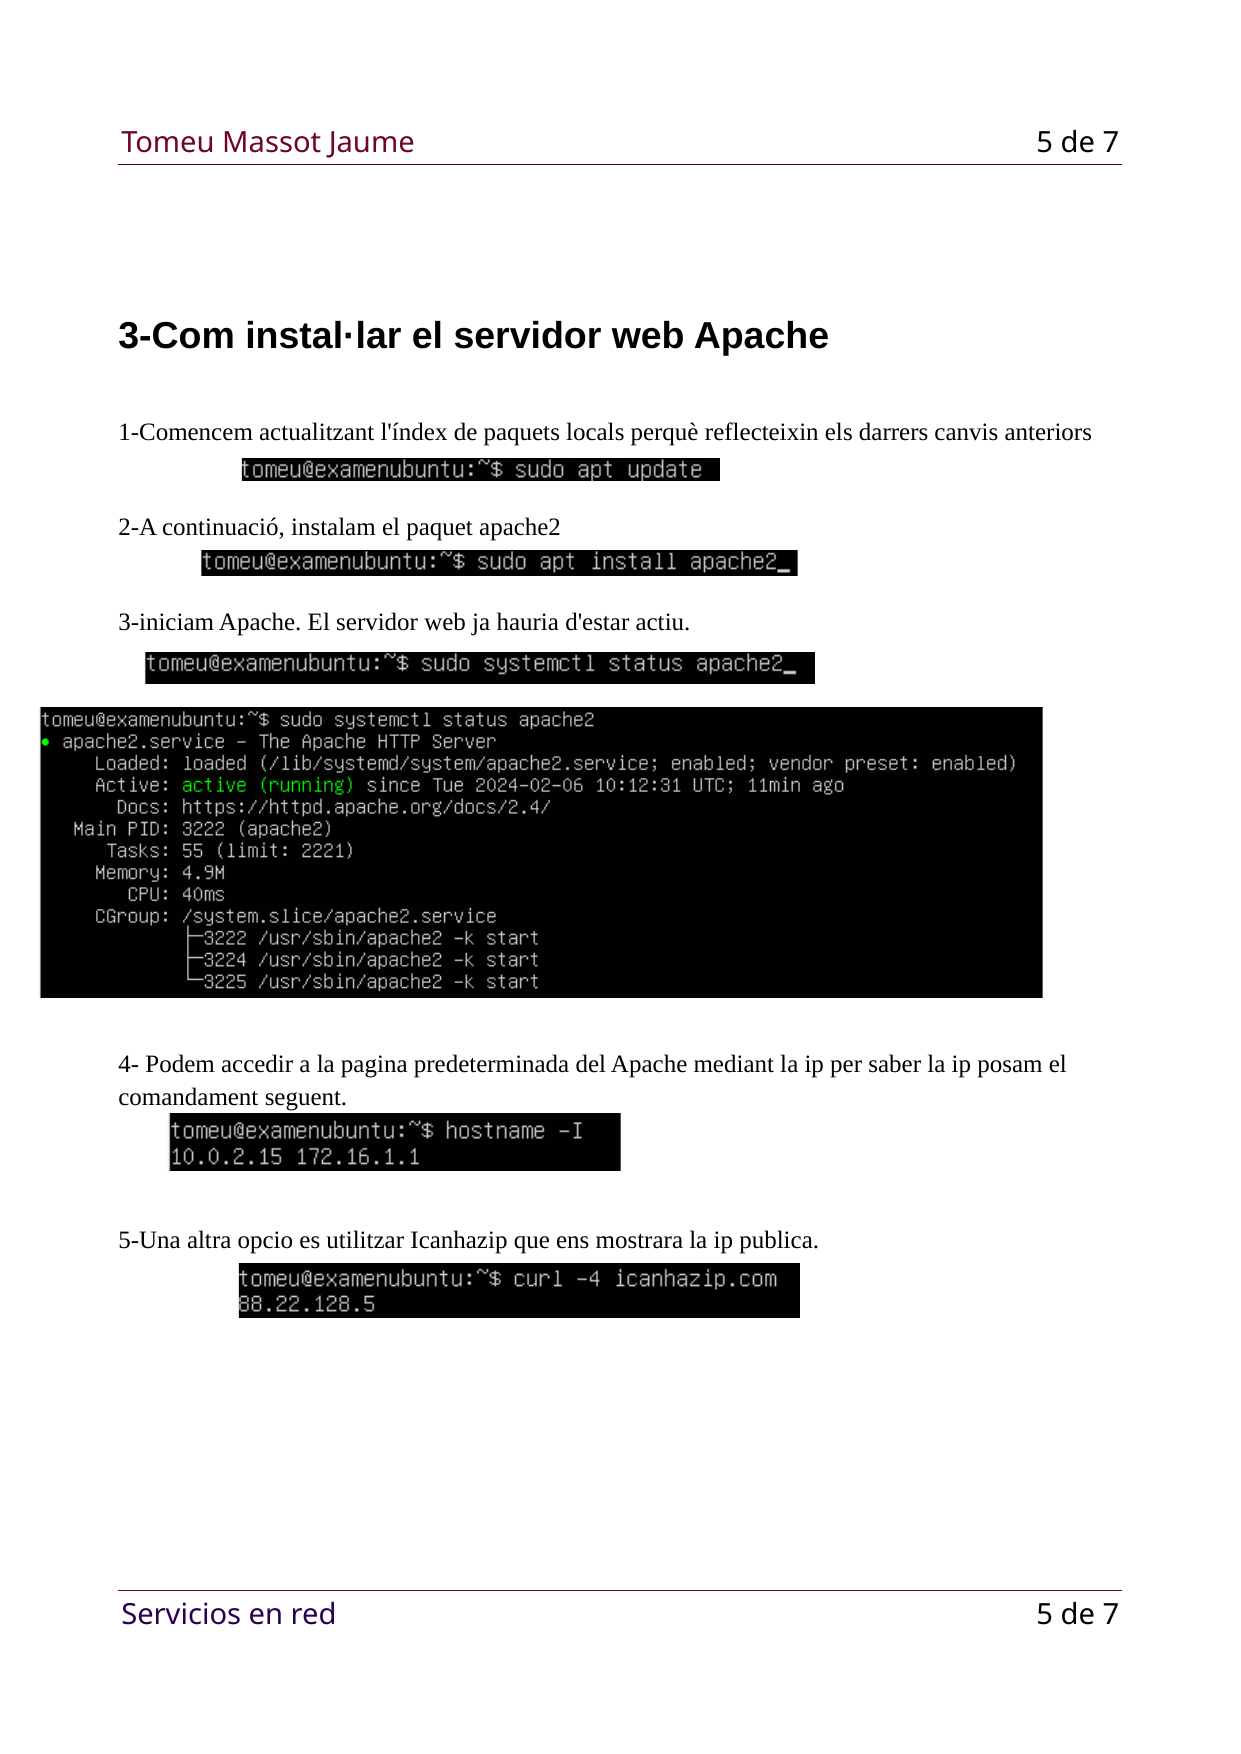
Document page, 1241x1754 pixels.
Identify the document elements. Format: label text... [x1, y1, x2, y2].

text 5-Una altra opcio es utilitzar Icanhazip que ens mostrara la ip publica. [118, 1225, 1122, 1254]
picture [241, 458, 720, 481]
picture [144, 652, 815, 684]
picture [38, 707, 1043, 998]
picture [238, 1263, 800, 1318]
subtitle 3-Com instal·lar el servidor web Apache [118, 313, 1122, 357]
text 2-A continuació, instalam el paquet apache2 [118, 512, 1122, 541]
text 3-iniciam Apache. El servidor web ja hauria d'estar actiu. [118, 607, 1122, 636]
text 1-Comencem actualitzant l'índex de paquets locals perquè reflecteixin els darrers canvis anteriors [118, 417, 1122, 445]
text 4- Podem accedir a la pagina predeterminada del Apache mediant la ip per saber la ip posam el comandament seguent. [118, 1049, 1122, 1111]
picture [167, 1113, 621, 1171]
picture [200, 550, 798, 576]
